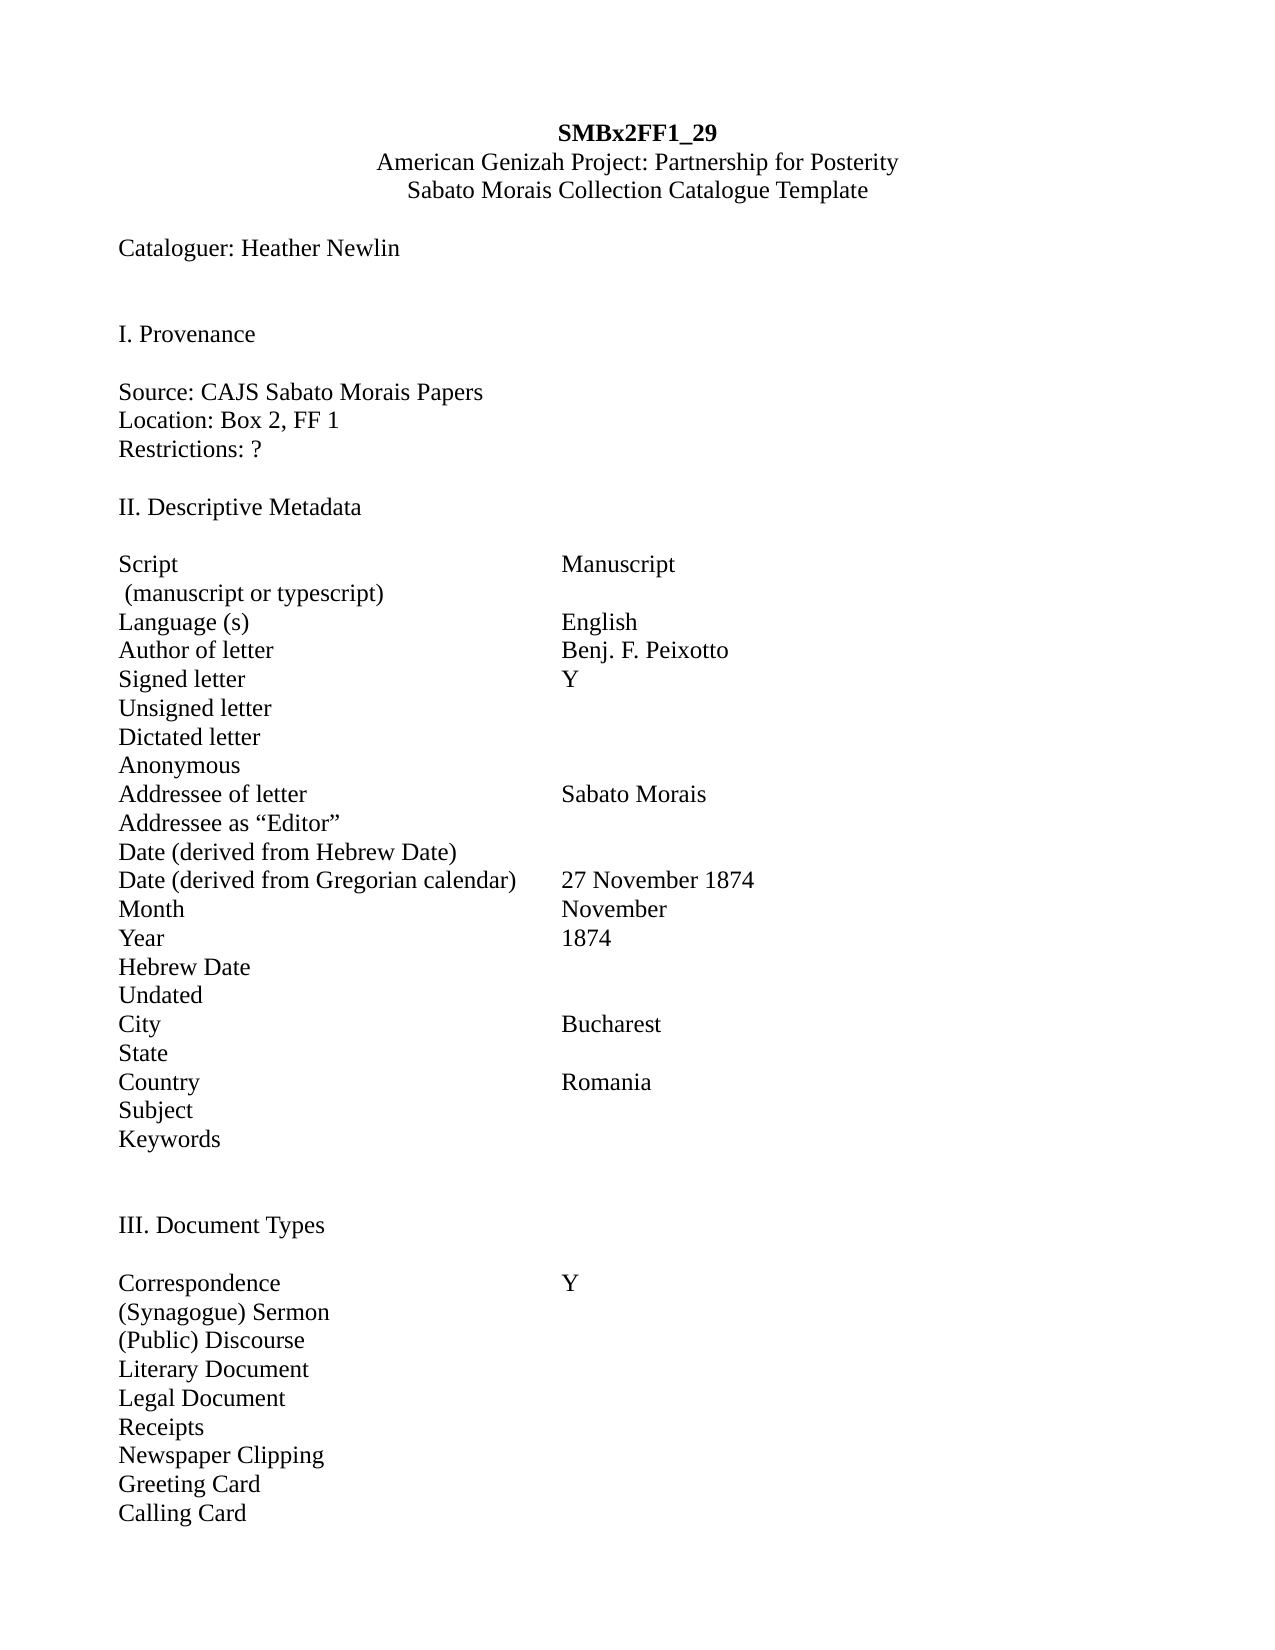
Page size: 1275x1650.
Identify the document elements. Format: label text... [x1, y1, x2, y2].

text Dictated letter [118, 722, 1157, 751]
text Unsigned letter [118, 693, 1157, 722]
text Date (derived from Hebrew Date) [118, 837, 1157, 866]
text Undated [118, 981, 1157, 1009]
text Addressee of letter Sabato Morais [118, 779, 1157, 808]
text Keywords [118, 1124, 1157, 1153]
text Cataloguer: Heather Newlin [118, 233, 1157, 262]
text I. Provenance [118, 319, 1157, 348]
text Literary Document [118, 1354, 1157, 1383]
text Date (derived from Gregorian calendar) 27 November 1874 [118, 866, 1157, 894]
text Hebrew Date [118, 952, 1157, 981]
text Author of letter Benj. F. Peixotto [118, 636, 1157, 664]
text (Public) Discourse [118, 1326, 1157, 1354]
text Month November [118, 894, 1157, 923]
text Source: CAJS Sabato Morais Papers [118, 377, 1157, 406]
text Addressee as “Editor” [118, 808, 1157, 837]
text Restrictions: ? [118, 434, 1157, 463]
text Correspondence Y [118, 1268, 1157, 1297]
text III. Document Types [118, 1211, 1157, 1239]
text American Genizah Project: Partnership for Posterity [118, 147, 1157, 176]
text II. Descriptive Metadata [118, 492, 1157, 521]
text Legal Document [118, 1383, 1157, 1412]
text Calling Card [118, 1498, 1157, 1527]
text Year 1874 [118, 923, 1157, 952]
text Newspaper Clipping [118, 1441, 1157, 1469]
text Location: Box 2, FF 1 [118, 406, 1157, 434]
text Subject [118, 1096, 1157, 1124]
text Anonymous [118, 751, 1157, 779]
text SMBx2FF1_29 [118, 118, 1157, 147]
text Receipts [118, 1412, 1157, 1441]
text Greeting Card [118, 1469, 1157, 1498]
text (Synagogue) Sermon [118, 1297, 1157, 1326]
text (manuscript or typescript) [118, 578, 1157, 607]
text Language (s) English [118, 607, 1157, 636]
text Script Manuscript [118, 549, 1157, 578]
text Sabato Morais Collection Catalogue Template [118, 176, 1157, 204]
text City Bucharest [118, 1009, 1157, 1038]
text Signed letter Y [118, 664, 1157, 693]
text Country Romania [118, 1067, 1157, 1096]
text State [118, 1038, 1157, 1067]
